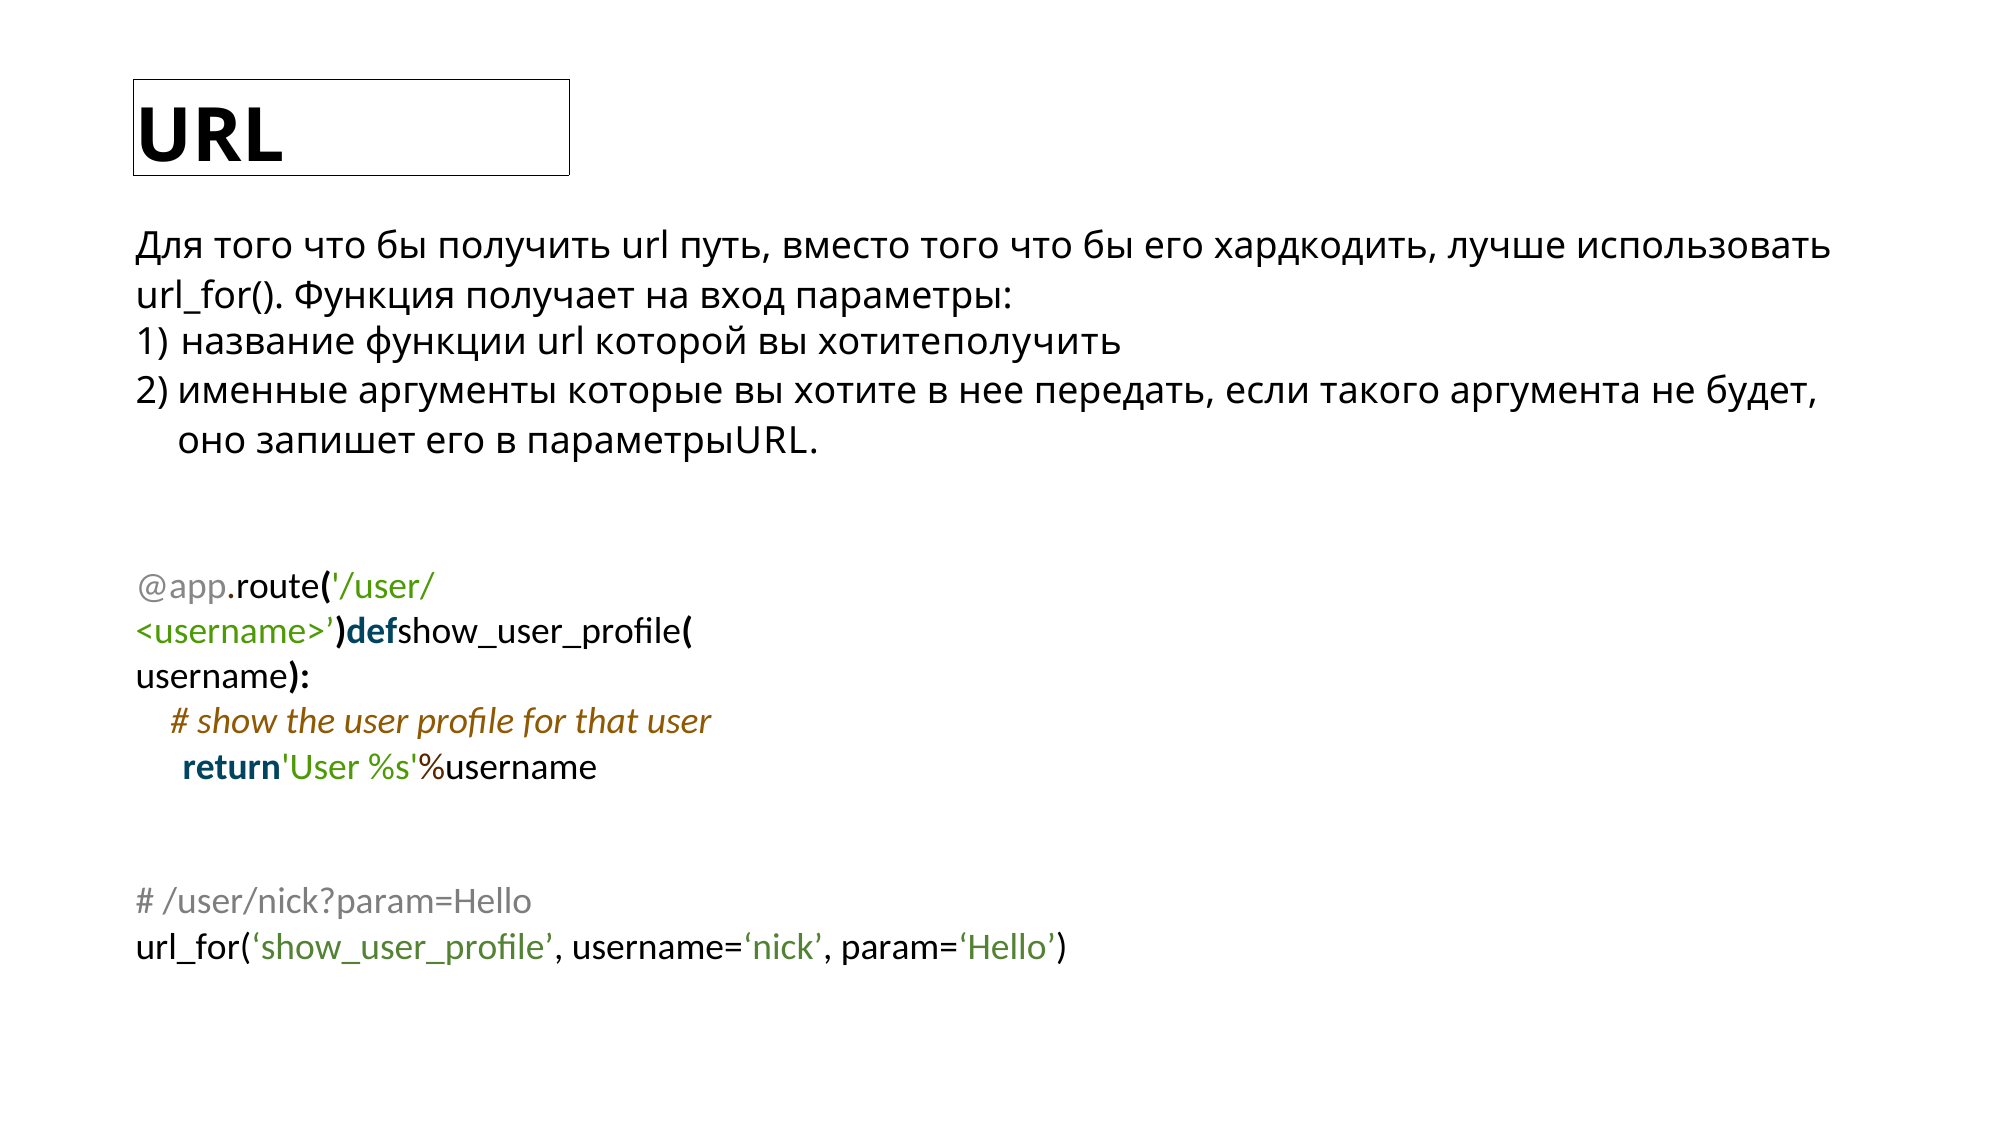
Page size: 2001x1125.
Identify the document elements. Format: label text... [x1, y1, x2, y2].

text url_for(‘show_user_profile’, username=‘nick’, param=‘Hello’) [135, 923, 1962, 968]
list именные аргументы которые вы хотите в нее передать, если такого аргумента не будет, оно запишет его в параметрыURL. [135, 364, 1862, 464]
text # show the user profile for that user [170, 698, 1962, 743]
text # /user/nick?param=Hello [135, 878, 1962, 923]
list название функции url которой вы хотитеполучить [135, 319, 1962, 364]
text Для того что бы получить url путь, вместо того что бы его хардкодить, лучше использовать url_for(). Функция получает на вход параметры: [135, 219, 1962, 319]
text return'User %s'%username [167, 743, 612, 788]
text @app.route('/user/<username>’)defshow_user_profile(username): [135, 563, 694, 698]
